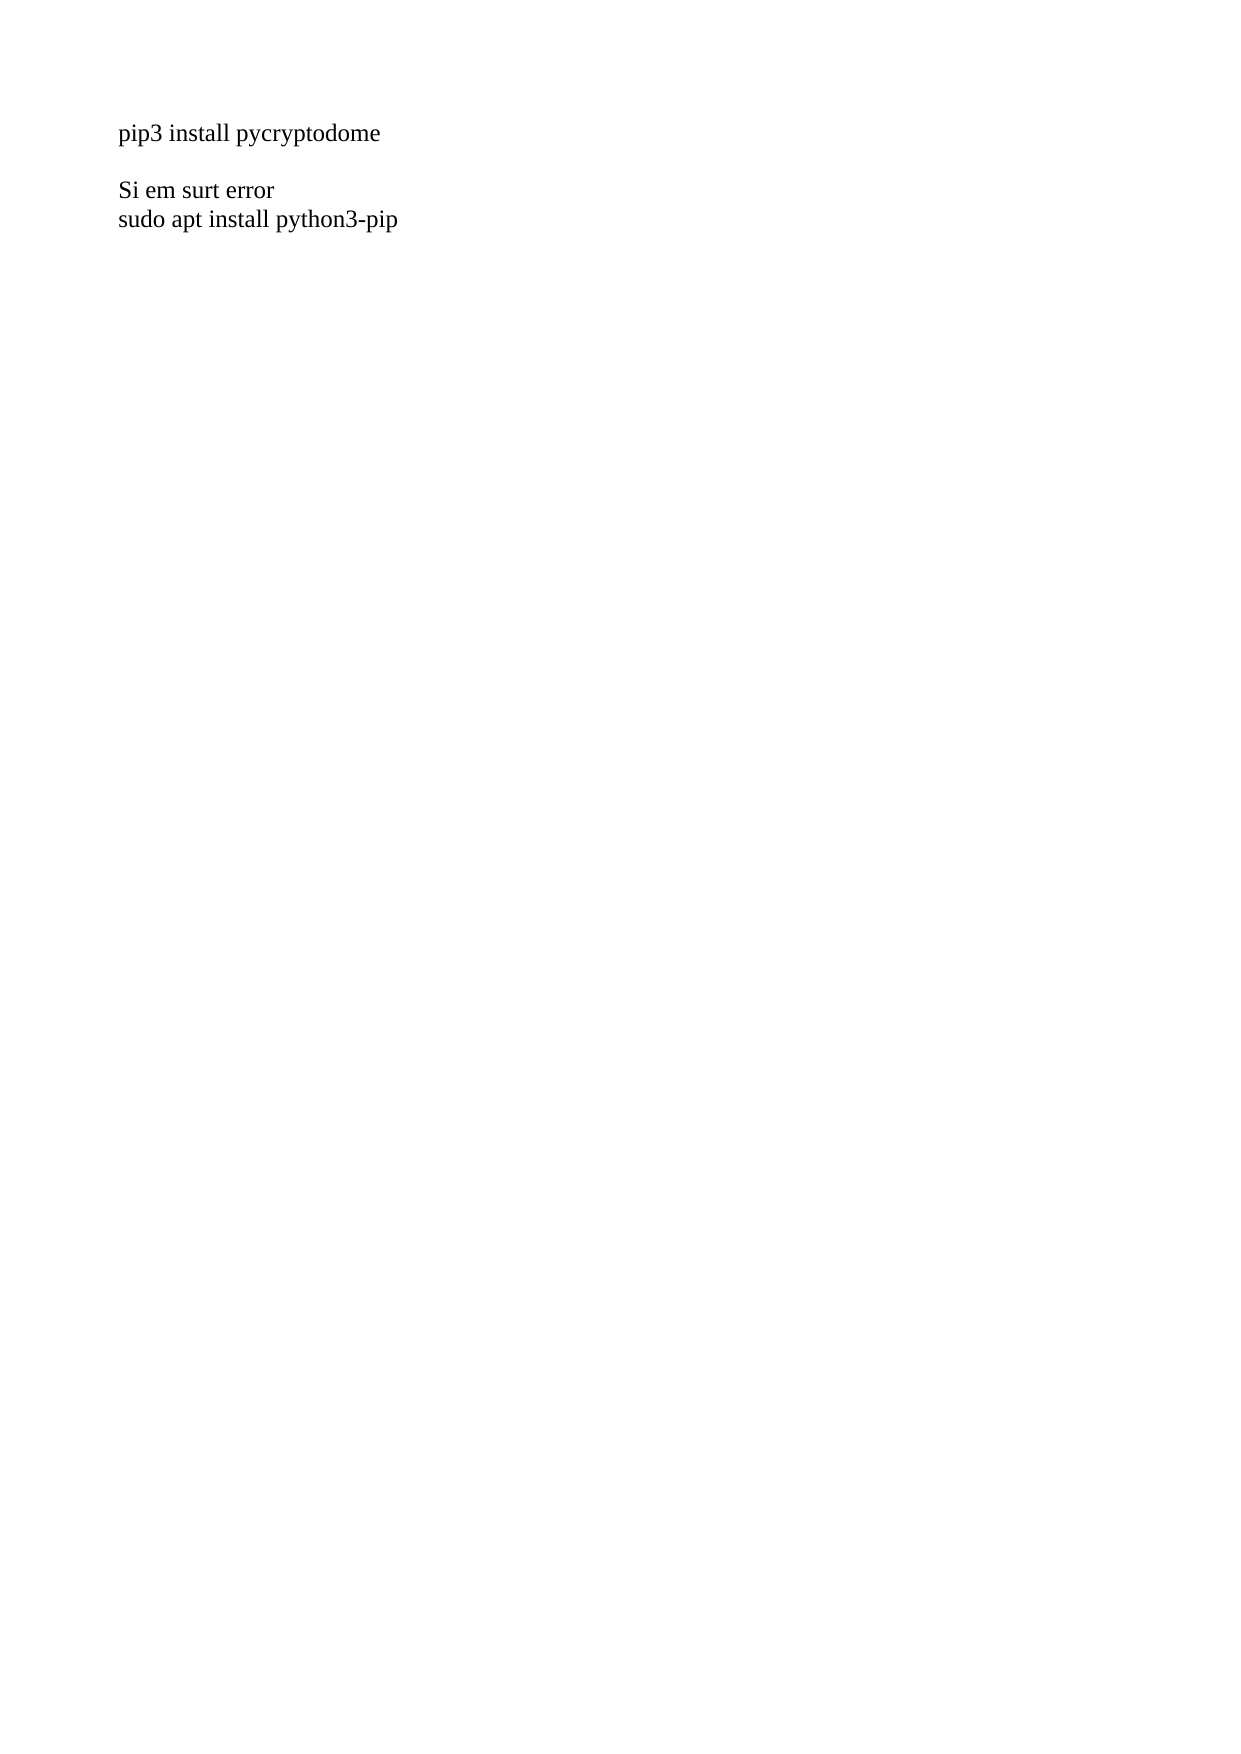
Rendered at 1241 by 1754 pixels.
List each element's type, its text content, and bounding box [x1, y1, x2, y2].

text Si em surt error [118, 176, 1122, 204]
text sudo apt install python3-pip [118, 204, 1122, 233]
text pip3 install pycryptodome [118, 118, 1122, 147]
